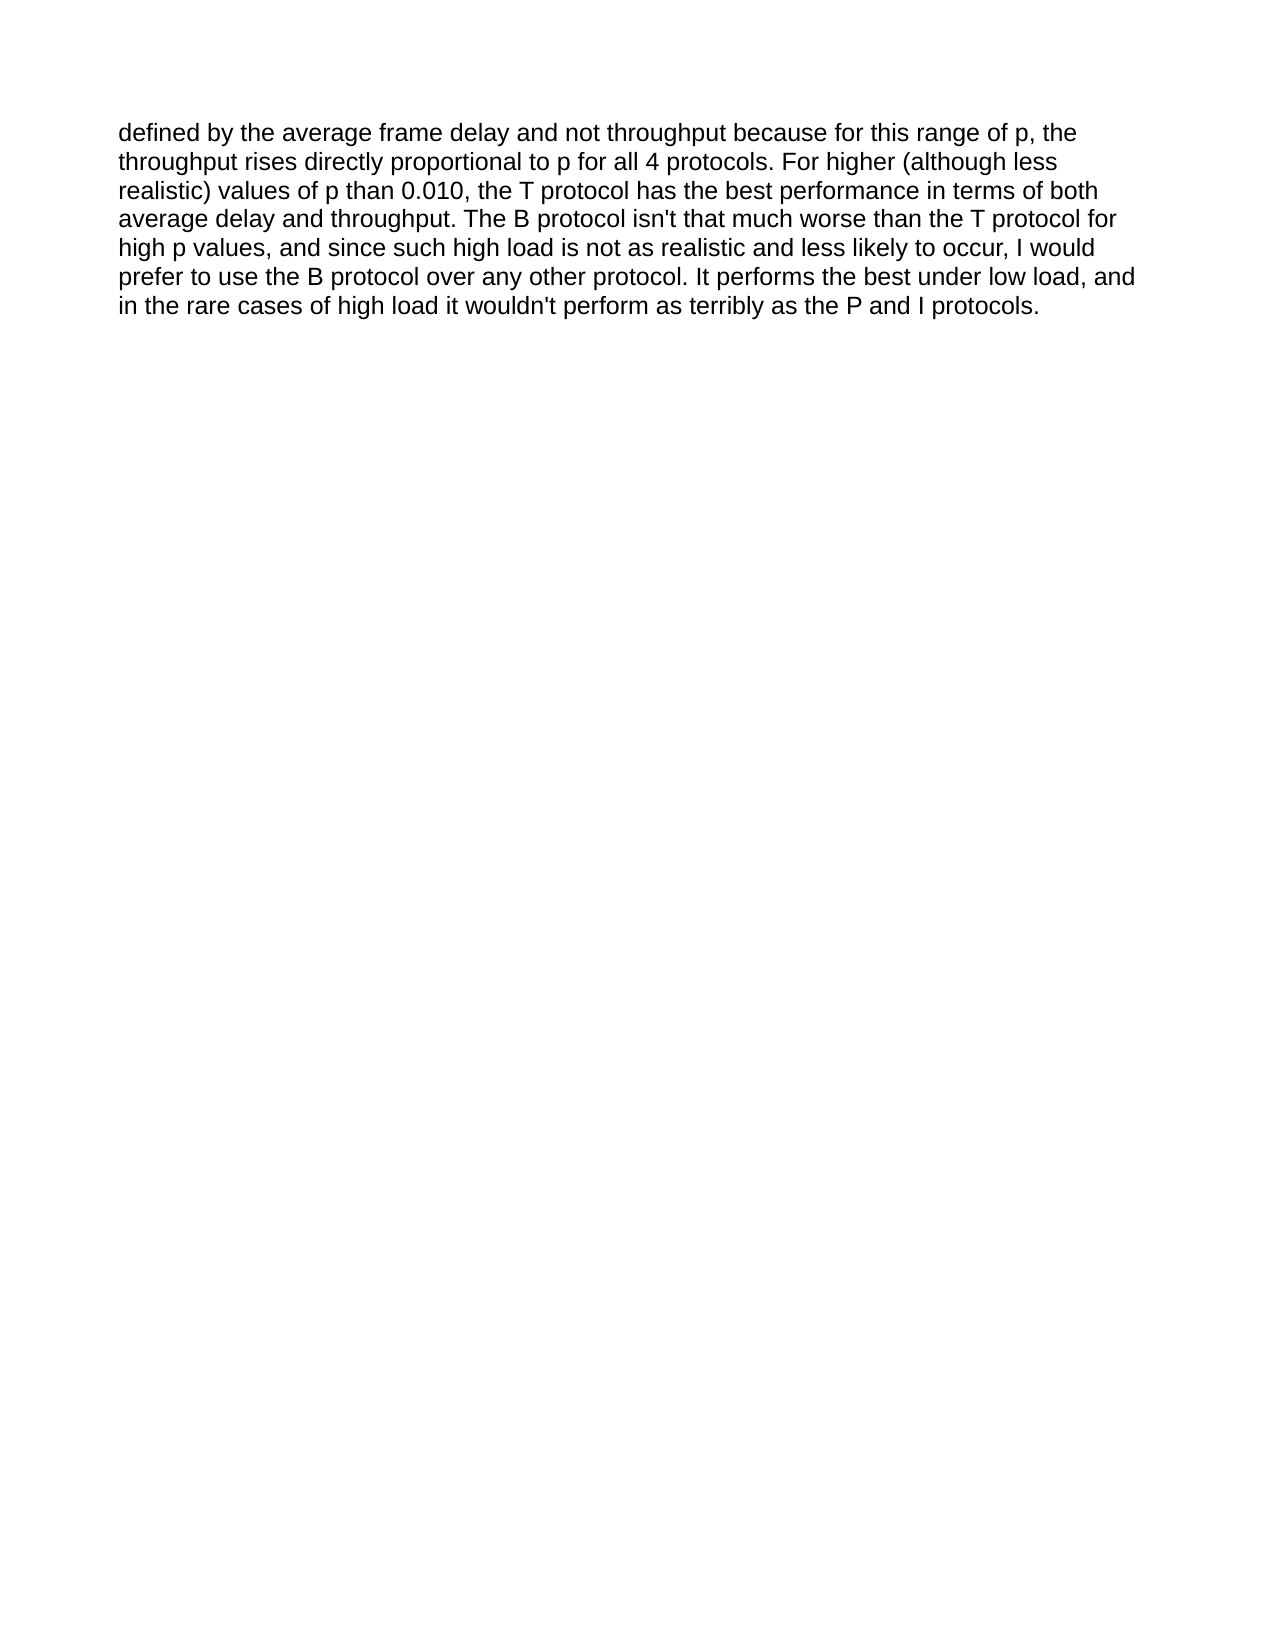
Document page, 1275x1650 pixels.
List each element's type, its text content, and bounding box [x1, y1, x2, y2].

text defined by the average frame delay and not throughput because for this range of p, the throughput rises directly proportional to p for all 4 protocols. For higher (although less realistic) values of p than 0.010, the T protocol has the best performance in terms of both average delay and throughput. The B protocol isn't that much worse than the T protocol for high p values, and since such high load is not as realistic and less likely to occur, I would prefer to use the B protocol over any other protocol. It performs the best under low load, and in the rare cases of high load it wouldn't perform as terribly as the P and I protocols. [118, 118, 1157, 319]
